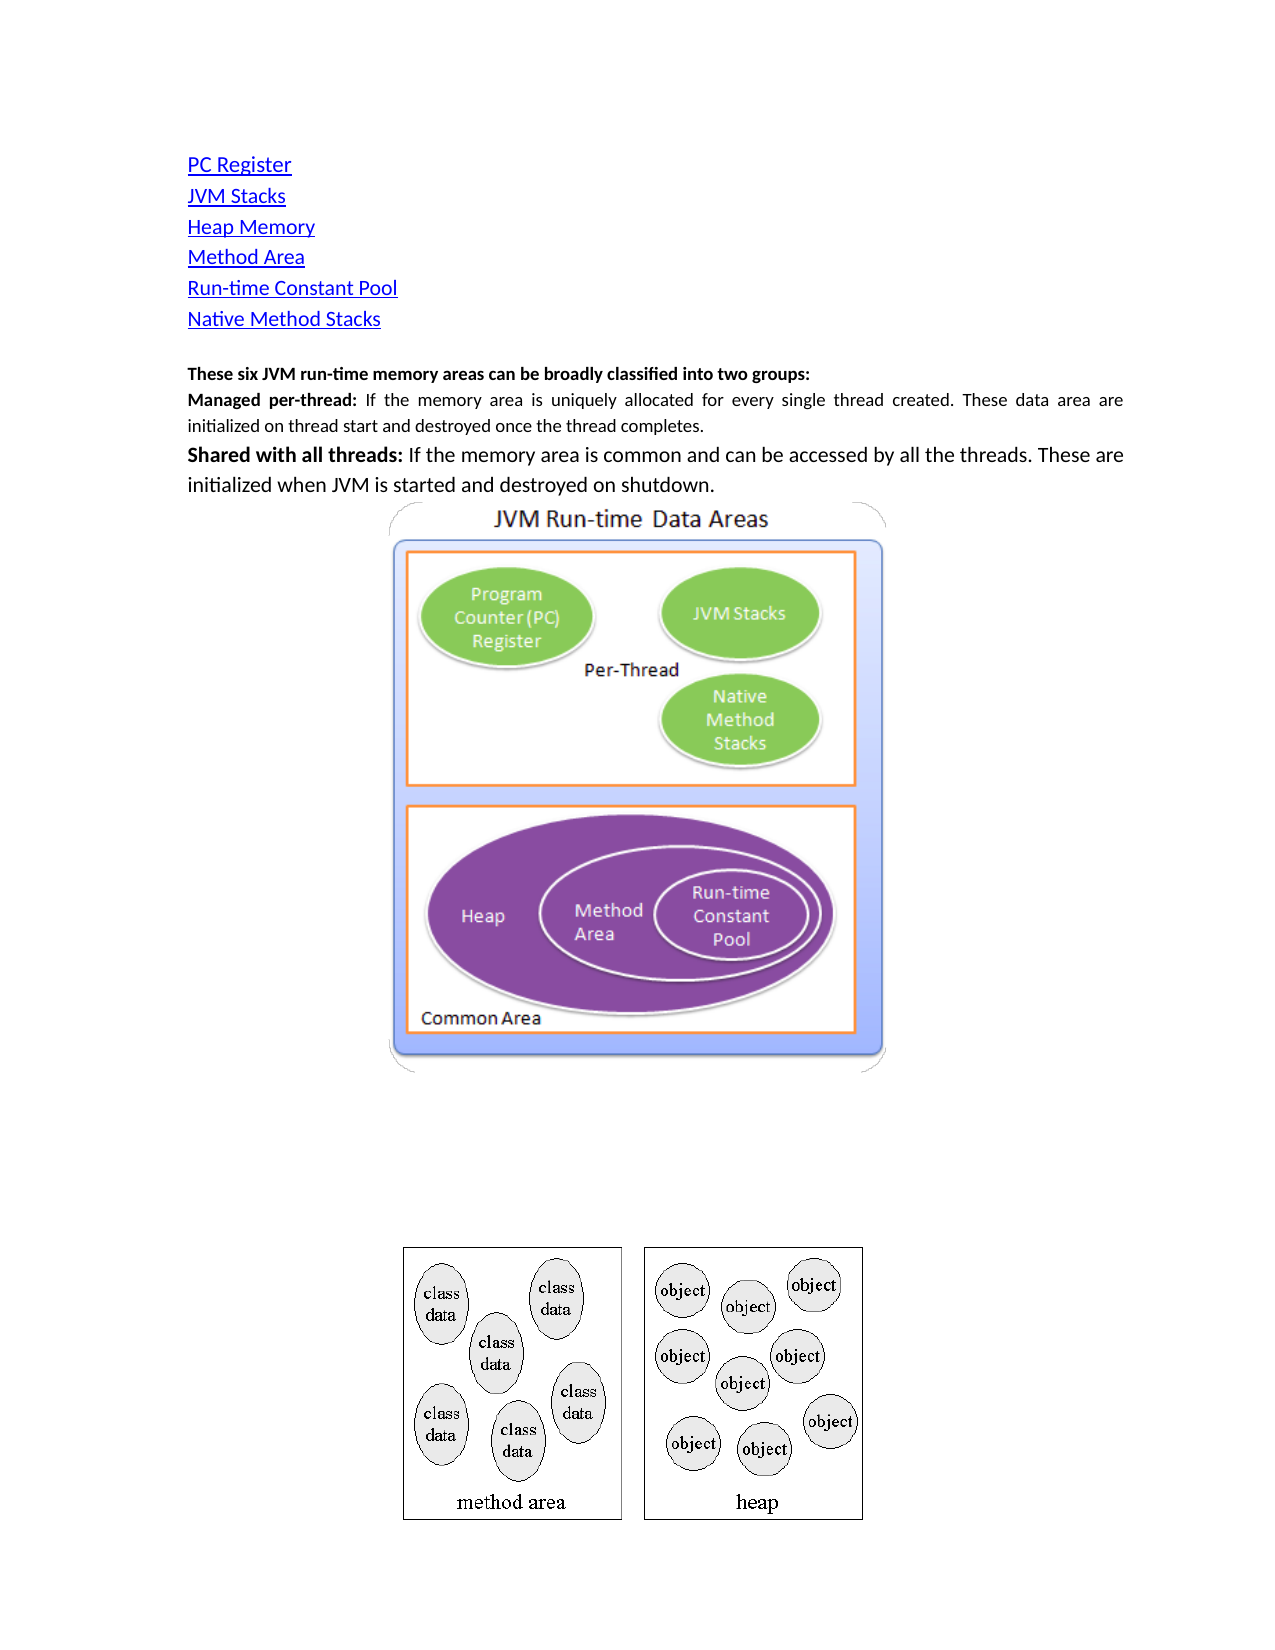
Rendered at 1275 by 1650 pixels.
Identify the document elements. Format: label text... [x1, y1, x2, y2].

list Run-time Constant Pool [150, 274, 1125, 301]
list Heap Memory [150, 213, 1125, 239]
picture [309, 1158, 966, 1650]
list Shared with all threads: If the memory area is common and can be accessed by all the threads. These are initialized when JVM is started and destroyed on shutdown. [150, 441, 1125, 498]
list Native Method Stacks [150, 305, 1125, 331]
picture [388, 502, 887, 1073]
list Managed per-thread: If the memory area is uniquely allocated for every single thread created. These data area are initialized on thread start and destroyed once the thread completes. [150, 388, 1125, 437]
list Method Area [150, 243, 1125, 270]
list These six JVM run-time memory areas can be broadly classified into two groups: [150, 362, 1125, 384]
list PC Register [150, 150, 1125, 178]
list JVM Stacks [150, 182, 1125, 209]
